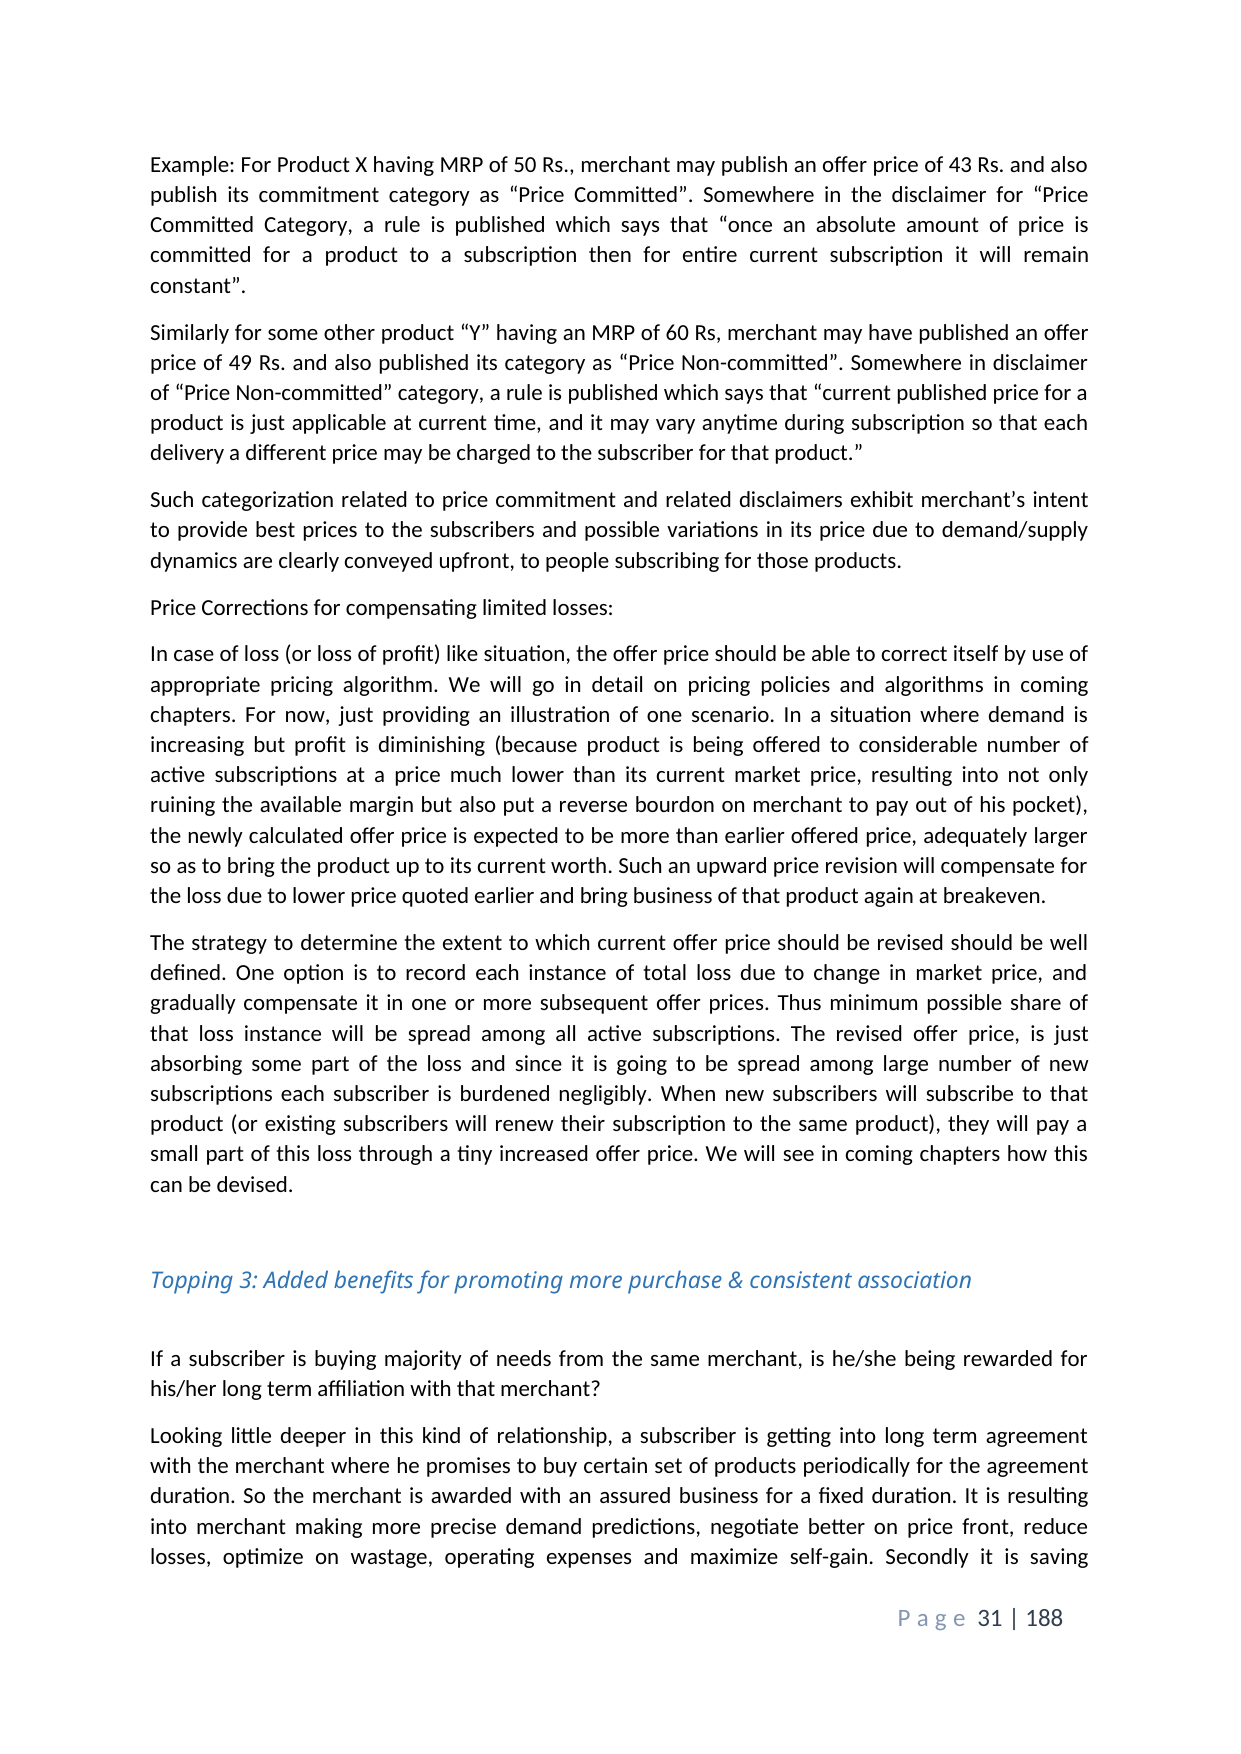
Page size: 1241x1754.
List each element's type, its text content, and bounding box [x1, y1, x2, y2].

text Such categorization related to price commitment and related disclaimers exhibit merchant’s intent to provide best prices to the subscribers and possible variations in its price due to demand/supply dynamics are clearly conveyed upfront, to people subscribing for those products. [150, 485, 1090, 574]
text Looking little deeper in this kind of relationship, a subscriber is getting into long term agreement with the merchant where he promises to buy certain set of products periodically for the agreement duration. So the merchant is awarded with an assured business for a fixed duration. It is resulting into merchant making more precise demand predictions, negotiate better on price front, reduce losses, optimize on wastage, operating expenses and maximize self-gain. Secondly it is saving [150, 1421, 1090, 1570]
text If a subscriber is buying majority of needs from the same merchant, is he/she being rewarded for his/her long term affiliation with that merchant? [150, 1344, 1090, 1402]
text Price Corrections for compensating limited losses: [150, 593, 1090, 621]
text The strategy to determine the extent to which current offer price should be revised should be well defined. One option is to record each instance of total loss due to change in market price, and gradually compensate it in one or more subsequent offer prices. Thus minimum possible share of that loss instance will be spread among all active subscriptions. The revised offer price, is just absorbing some part of the loss and since it is going to be spread among large number of new subscriptions each subscriber is burdened negligibly. When new subscribers will subscribe to that product (or existing subscribers will renew their subscription to the same product), they will pay a small part of this loss through a tiny increased offer price. We will see in coming chapters how this can be devised. [150, 928, 1090, 1198]
text In case of loss (or loss of profit) like situation, the offer price should be able to correct itself by use of appropriate pricing algorithm. We will go in detail on pricing policies and algorithms in coming chapters. For now, just providing an illustration of one scenario. In a situation where demand is increasing but profit is diminishing (because product is being offered to considerable number of active subscriptions at a price much lower than its current market price, resulting into not only ruining the available margin but also put a reverse bourdon on merchant to pay out of his pocket), the newly calculated offer price is expected to be more than earlier offered price, adequately larger so as to bring the product up to its current worth. Such an upward price revision will compensate for the loss due to lower price quoted earlier and bring business of that product again at breakeven. [150, 639, 1090, 909]
subtitle Topping 3: Added benefits for promoting more purchase & consistent association [150, 1263, 1090, 1295]
text Example: For Product X having MRP of 50 Rs., merchant may publish an offer price of 43 Rs. and also publish its commitment category as “Price Committed”. Somewhere in the disclaimer for “Price Committed Category, a rule is published which says that “once an absolute amount of price is committed for a product to a subscription then for entire current subscription it will remain constant”. [150, 150, 1090, 299]
text Similarly for some other product “Y” having an MRP of 60 Rs, merchant may have published an offer price of 49 Rs. and also published its category as “Price Non-committed”. Somewhere in disclaimer of “Price Non-committed” category, a rule is published which says that “current published price for a product is just applicable at current time, and it may vary anytime during subscription so that each delivery a different price may be charged to the subscriber for that product.” [150, 318, 1090, 467]
